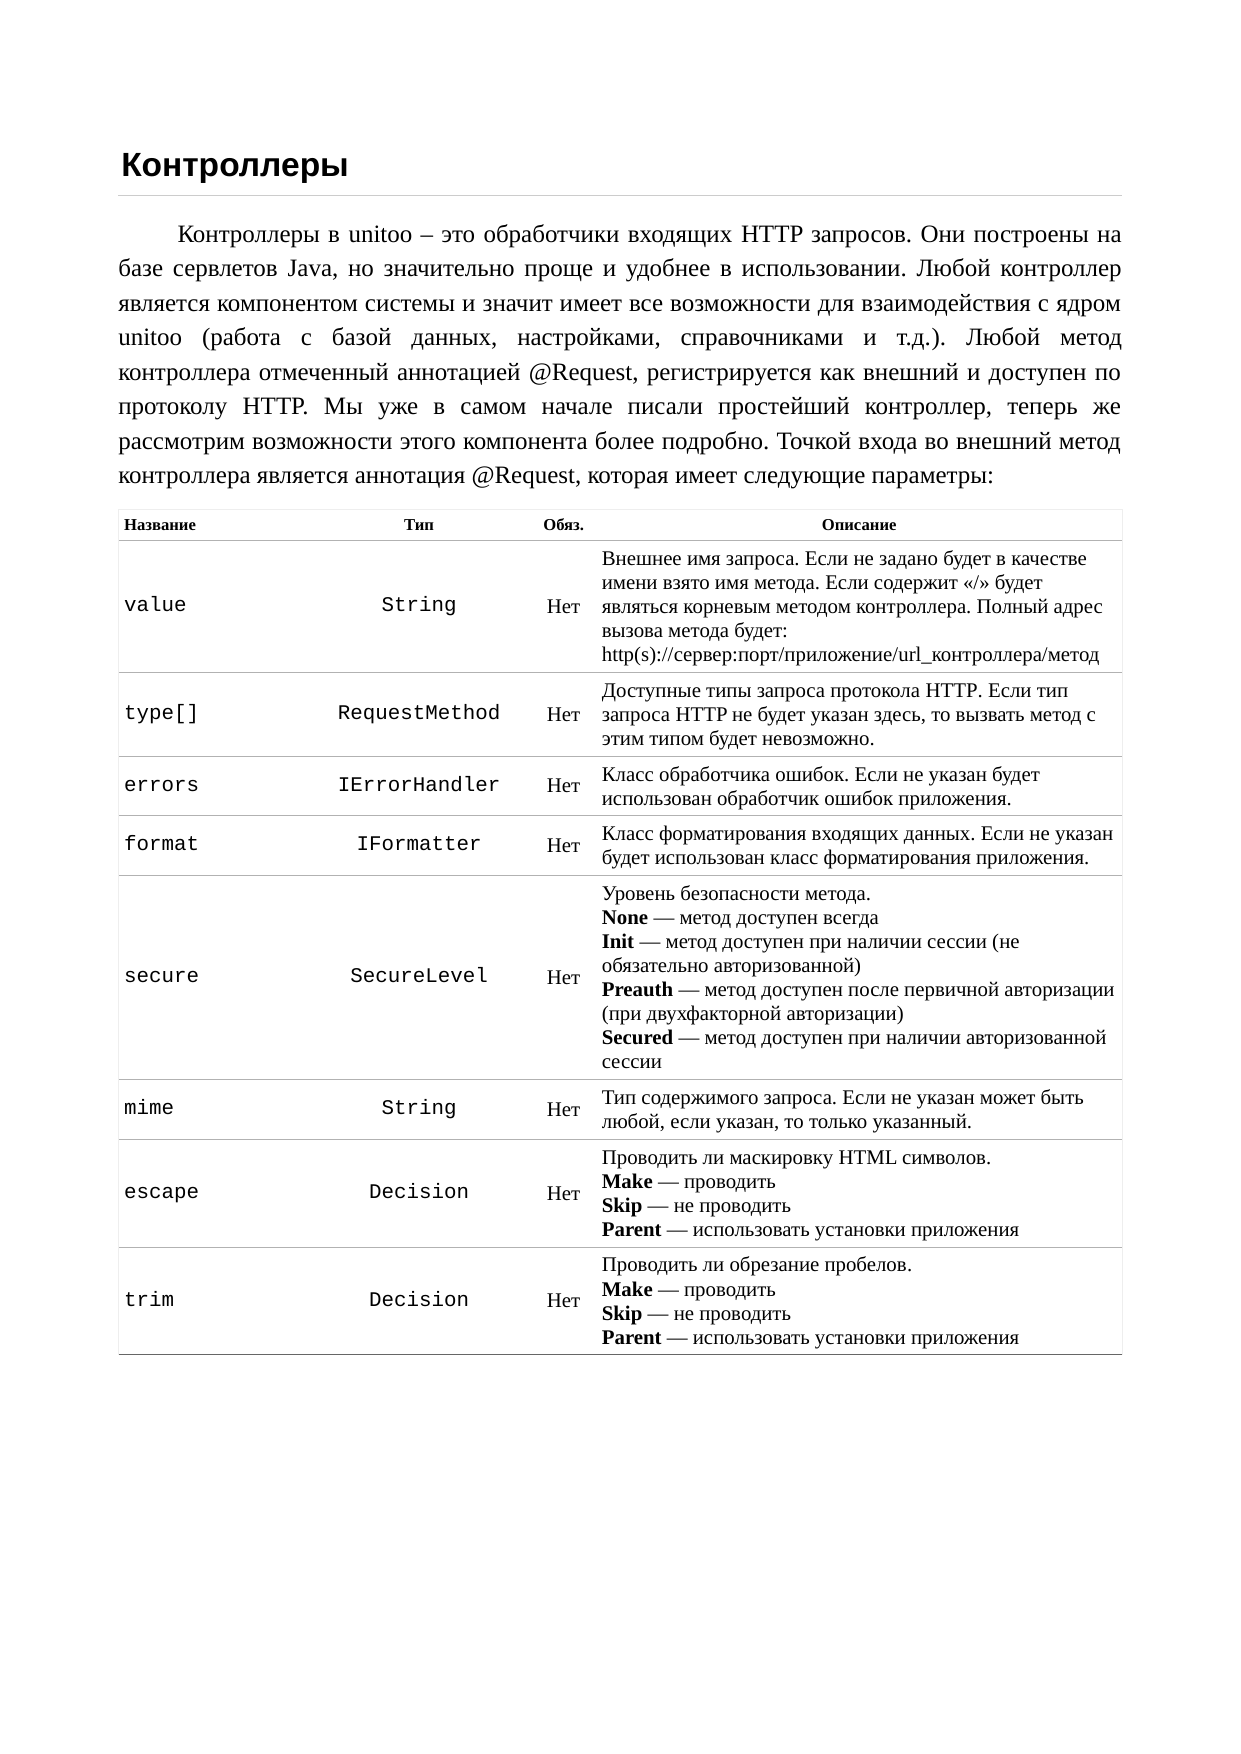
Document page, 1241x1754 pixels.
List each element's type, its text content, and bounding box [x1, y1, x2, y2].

table_header Название [119, 510, 307, 540]
table_cell trim [119, 1248, 307, 1354]
table_cell Decision [307, 1248, 531, 1354]
table_cell IErrorHandler [307, 757, 531, 815]
table_cell Проводить ли маскировку HTML символов. Make — проводить Skip — не проводить Parent — использовать установки приложения [596, 1140, 1122, 1247]
table_cell Внешнее имя запроса. Если не задано будет в качестве имени взято имя метода. Если содержит «/» будет являться корневым методом контроллера. Полный адрес вызова метода будет: http(s)://сервер:порт/приложение/url_контроллера/метод [596, 541, 1122, 672]
table_cell Нет [531, 673, 596, 756]
table_header Тип [307, 510, 531, 540]
table_cell Нет [531, 816, 596, 875]
table_cell SecureLevel [307, 876, 531, 1079]
table_cell String [307, 1080, 531, 1139]
table_cell Тип содержимого запроса. Если не указан может быть любой, если указан, то только указанный. [596, 1080, 1122, 1139]
table_cell Нет [531, 1140, 596, 1247]
table_cell escape [119, 1140, 307, 1247]
text Контроллеры в unitoo – это обработчики входящих HTTP запросов. Они построены на базе сервлетов Java, но значительно проще и удобнее в использовании. Любой контроллер является компонентом системы и значит имеет все возможности для взаимодействия с ядром unitoo (работа с базой данных, настройками, справочниками и т.д.). Любой метод контроллера отмеченный аннотацией @Request, регистрируется как внешний и доступен по протоколу HTTP. Мы уже в самом начале писали простейший контроллер, теперь же рассмотрим возможности этого компонента более подробно. Точкой входа во внешний метод контроллера является аннотация @Request, которая имеет следующие параметры: [118, 219, 1122, 489]
table_cell value [119, 541, 307, 672]
table_cell RequestMethod [307, 673, 531, 756]
table_cell Проводить ли обрезание пробелов. Make — проводить Skip — не проводить Parent — использовать установки приложения [596, 1248, 1122, 1354]
table_cell Уровень безопасности метода. None — метод доступен всегда Init — метод доступен при наличии сессии (не обязательно авторизованной) Preauth — метод доступен после первичной авторизации (при двухфакторной авторизации) Secured — метод доступен при наличии авторизованной сессии [596, 876, 1122, 1079]
table_cell mime [119, 1080, 307, 1139]
table_cell String [307, 541, 531, 672]
table_cell type[] [119, 673, 307, 756]
table_header Обяз. [531, 510, 596, 540]
subtitle Контроллеры [118, 142, 1122, 195]
table_cell secure [119, 876, 307, 1079]
table_cell format [119, 816, 307, 875]
table_cell Нет [531, 876, 596, 1079]
table_cell Нет [531, 1248, 596, 1354]
table_cell Нет [531, 541, 596, 672]
table_cell Нет [531, 757, 596, 815]
table_cell Класс форматирования входящих данных. Если не указан будет использован класс форматирования приложения. [596, 816, 1122, 875]
table_cell errors [119, 757, 307, 815]
table_header Описание [596, 510, 1122, 540]
table_cell Доступные типы запроса протокола HTTP. Если тип запроса HTTP не будет указан здесь, то вызвать метод с этим типом будет невозможно. [596, 673, 1122, 756]
table_cell Класс обработчика ошибок. Если не указан будет использован обработчик ошибок приложения. [596, 757, 1122, 815]
table_cell Decision [307, 1140, 531, 1247]
table_cell IFormatter [307, 816, 531, 875]
table_cell Нет [531, 1080, 596, 1139]
